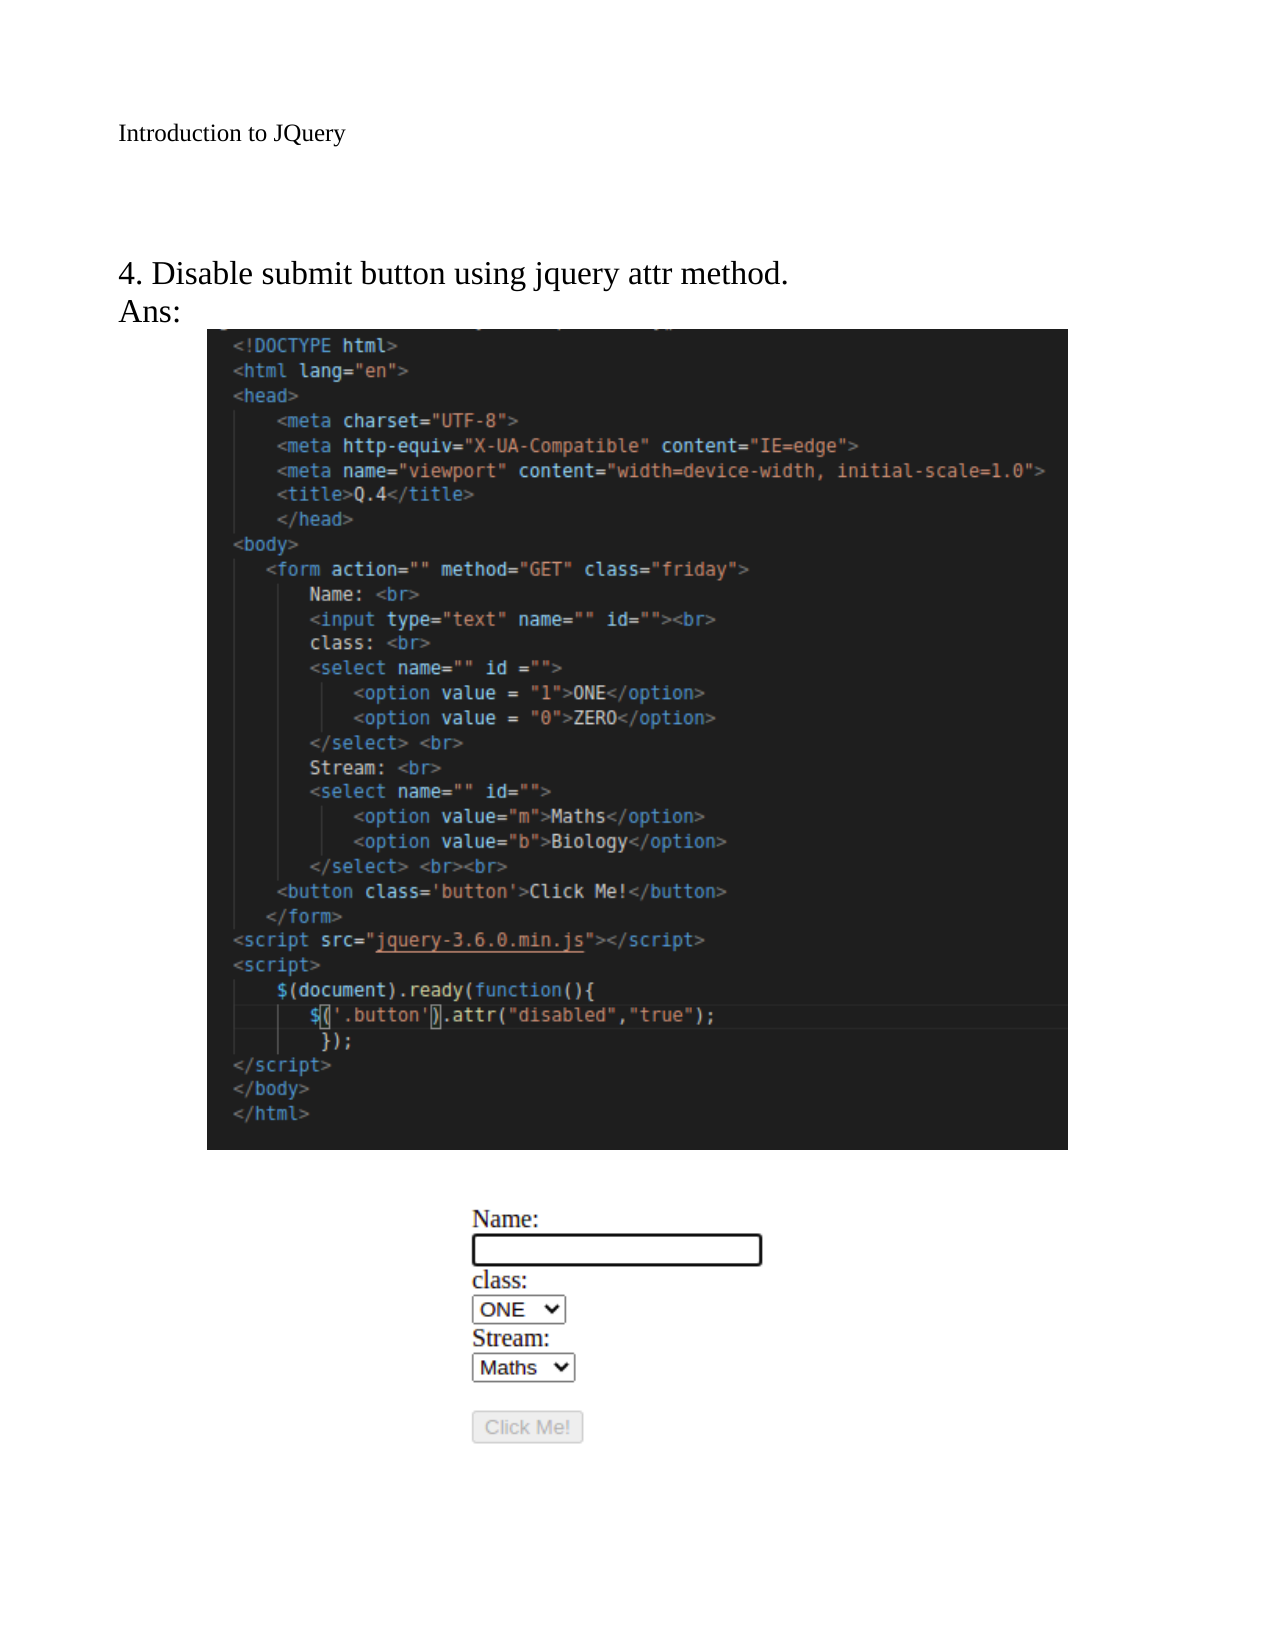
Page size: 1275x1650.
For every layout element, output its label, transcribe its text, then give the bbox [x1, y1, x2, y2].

text 4. Disable submit button using jquery attr method. [118, 253, 1157, 291]
picture [207, 329, 1068, 1150]
text Ans: [118, 291, 1157, 330]
picture [466, 1204, 818, 1461]
